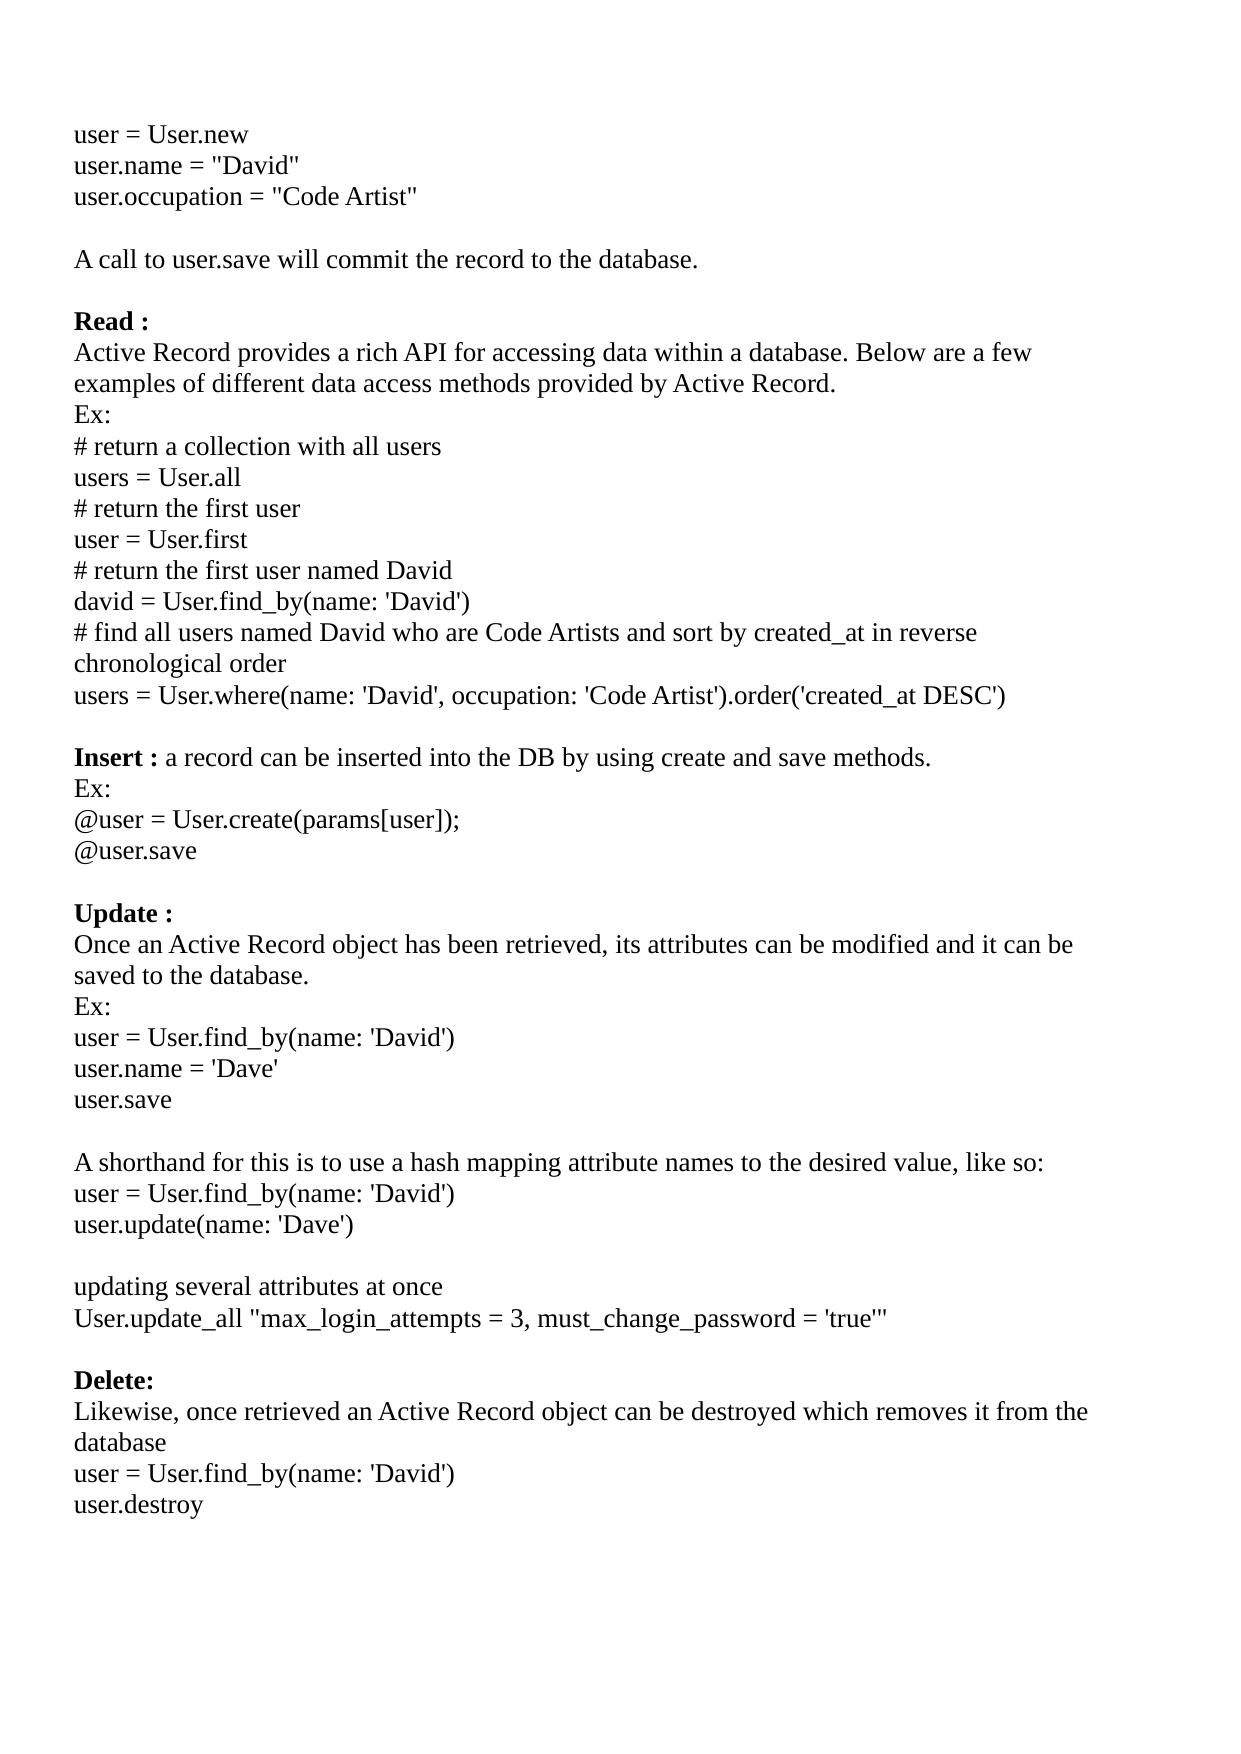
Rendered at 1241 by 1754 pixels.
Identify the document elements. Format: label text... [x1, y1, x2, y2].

text Update : [73, 897, 1122, 928]
text users = User.where(name: 'David', occupation: 'Code Artist').order('created_at DESC') [73, 679, 1122, 710]
text Ex: [73, 990, 1122, 1021]
text # return a collection with all users [73, 429, 1122, 461]
text # find all users named David who are Code Artists and sort by created_at in reverse chronological order [73, 616, 1122, 679]
text updating several attributes at once [73, 1271, 1122, 1302]
text @user = User.create(params[user]); [73, 803, 1122, 834]
text david = User.find_by(name: 'David') [73, 585, 1122, 616]
text Ex: [73, 398, 1122, 429]
text Delete: [73, 1364, 1122, 1395]
text user.occupation = "Code Artist" [73, 180, 1122, 212]
text # return the first user [73, 492, 1122, 523]
text user.update(name: 'Dave') [73, 1208, 1122, 1239]
text user.name = "David" [73, 149, 1122, 180]
text Insert : a record can be inserted into the DB by using create and save methods. [73, 741, 1122, 772]
text Likewise, once retrieved an Active Record object can be destroyed which removes it from the database [73, 1395, 1122, 1457]
text A call to user.save will commit the record to the database. [73, 243, 1122, 274]
text user.destroy [73, 1488, 1122, 1520]
text Active Record provides a rich API for accessing data within a database. Below are a few examples of different data access methods provided by Active Record. [73, 336, 1122, 398]
text user.save [73, 1084, 1122, 1115]
text user = User.find_by(name: 'David') [73, 1457, 1122, 1488]
text Ex: [73, 772, 1122, 803]
text User.update_all "max_login_attempts = 3, must_change_password = 'true'" [73, 1302, 1122, 1333]
text A shorthand for this is to use a hash mapping attribute names to the desired value, like so: [73, 1146, 1122, 1177]
text Once an Active Record object has been retrieved, its attributes can be modified and it can be saved to the database. [73, 928, 1122, 990]
text user = User.new [73, 118, 1122, 149]
text users = User.all [73, 461, 1122, 492]
text user = User.first [73, 523, 1122, 554]
text # return the first user named David [73, 554, 1122, 585]
text @user.save [73, 834, 1122, 866]
text Read : [73, 305, 1122, 336]
text user = User.find_by(name: 'David') [73, 1177, 1122, 1208]
text user = User.find_by(name: 'David') [73, 1021, 1122, 1052]
text user.name = 'Dave' [73, 1052, 1122, 1084]
